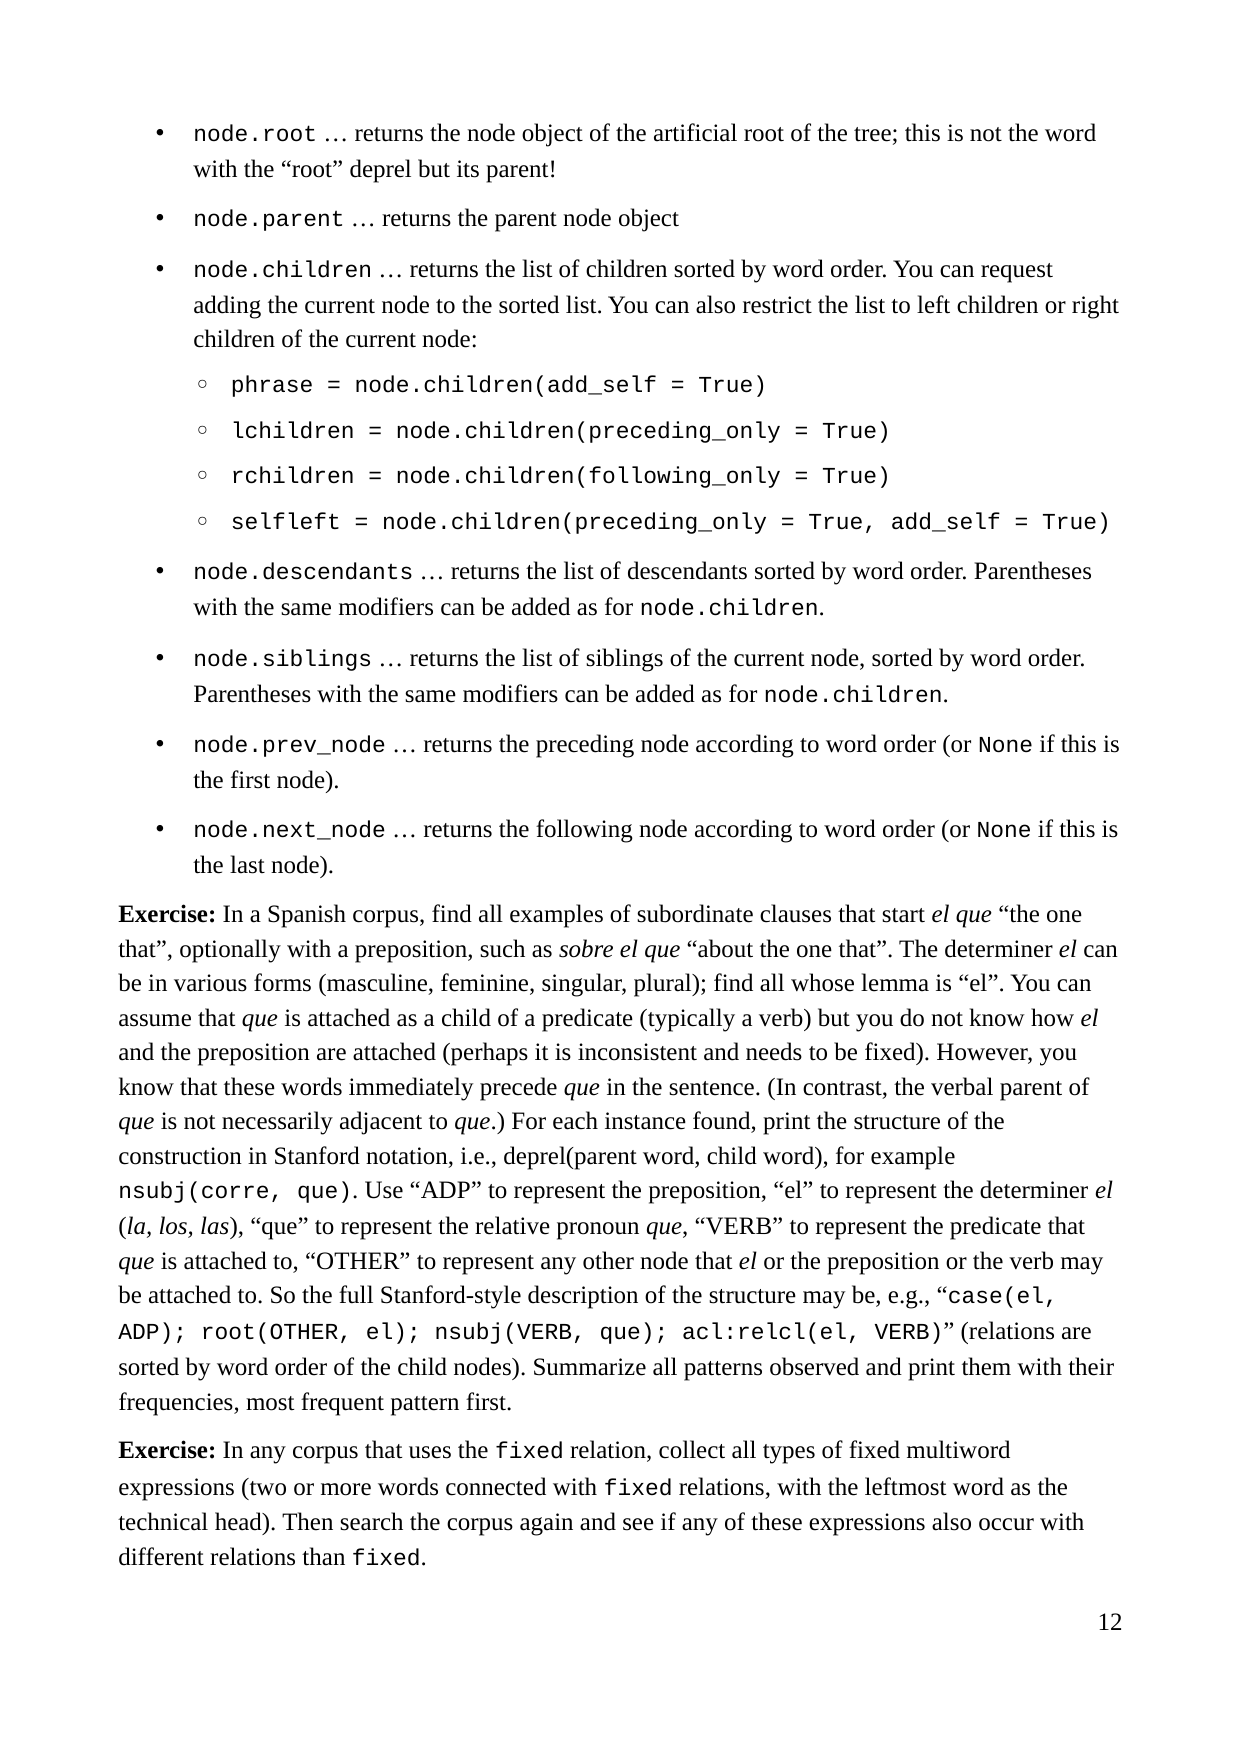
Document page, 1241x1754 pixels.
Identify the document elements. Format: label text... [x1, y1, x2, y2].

list node.prev_node … returns the preceding node according to word order (or None if this is the first node). [156, 729, 1122, 794]
list node.descendants … returns the list of descendants sorted by word order. Parentheses with the same modifiers can be added as for node.children. [156, 556, 1122, 622]
list node.parent … returns the parent node object [156, 203, 1122, 233]
list phrase = node.children(add_self = True) [193, 373, 1122, 399]
text Exercise: In any corpus that uses the fixed relation, collect all types of fixed multiword expressions (two or more words connected with fixed relations, with the leftmost word as the technical head). Then search the corpus again and see if any of these expressions also occur with different relations than fixed. [118, 1436, 1122, 1572]
list node.next_node … returns the following node according to word order (or None if this is the last node). [156, 814, 1122, 879]
text Exercise: In a Spanish corpus, find all examples of subordinate clauses that start el que “the one that”, optionally with a preposition, such as sobre el que “about the one that”. The determiner el can be in various forms (masculine, feminine, singular, plural); find all whose lemma is “el”. You can assume that que is attached as a child of a predicate (typically a verb) but you do not know how el and the preposition are attached (perhaps it is inconsistent and needs to be fixed). However, you know that these words immediately precede que in the sentence. (In contrast, the verbal parent of que is not necessarily adjacent to que.) For each instance found, print the structure of the construction in Stanford notation, i.e., deprel(parent word, child word), for example nsubj(corre, que). Use “ADP” to represent the preposition, “el” to represent the determiner el (la, los, las), “que” to represent the relative pronoun que, “VERB” to represent the predicate that que is attached to, “OTHER” to represent any other node that el or the preposition or the verb may be attached to. So the full Stanford-style description of the structure may be, e.g., “case(el, ADP); root(OTHER, el); nsubj(VERB, que); acl:relcl(el, VERB)” (relations are sorted by word order of the child nodes). Summarize all patterns observed and print them with their frequencies, most frequent pattern first. [118, 899, 1122, 1415]
list node.root … returns the node object of the artificial root of the tree; this is not the word with the “root” deprel but its parent! [156, 118, 1122, 183]
list node.children … returns the list of children sorted by word order. You can request adding the current node to the sorted list. You can also restrict the list to left children or right children of the current node: [156, 254, 1122, 353]
list lchildren = node.children(preceding_only = True) [193, 419, 1122, 445]
list rchildren = node.children(following_only = True) [193, 465, 1122, 491]
list selfleft = node.children(preceding_only = True, add_self = True) [193, 510, 1122, 536]
list node.siblings … returns the list of siblings of the current node, sorted by word order. Parentheses with the same modifiers can be added as for node.children. [156, 643, 1122, 709]
